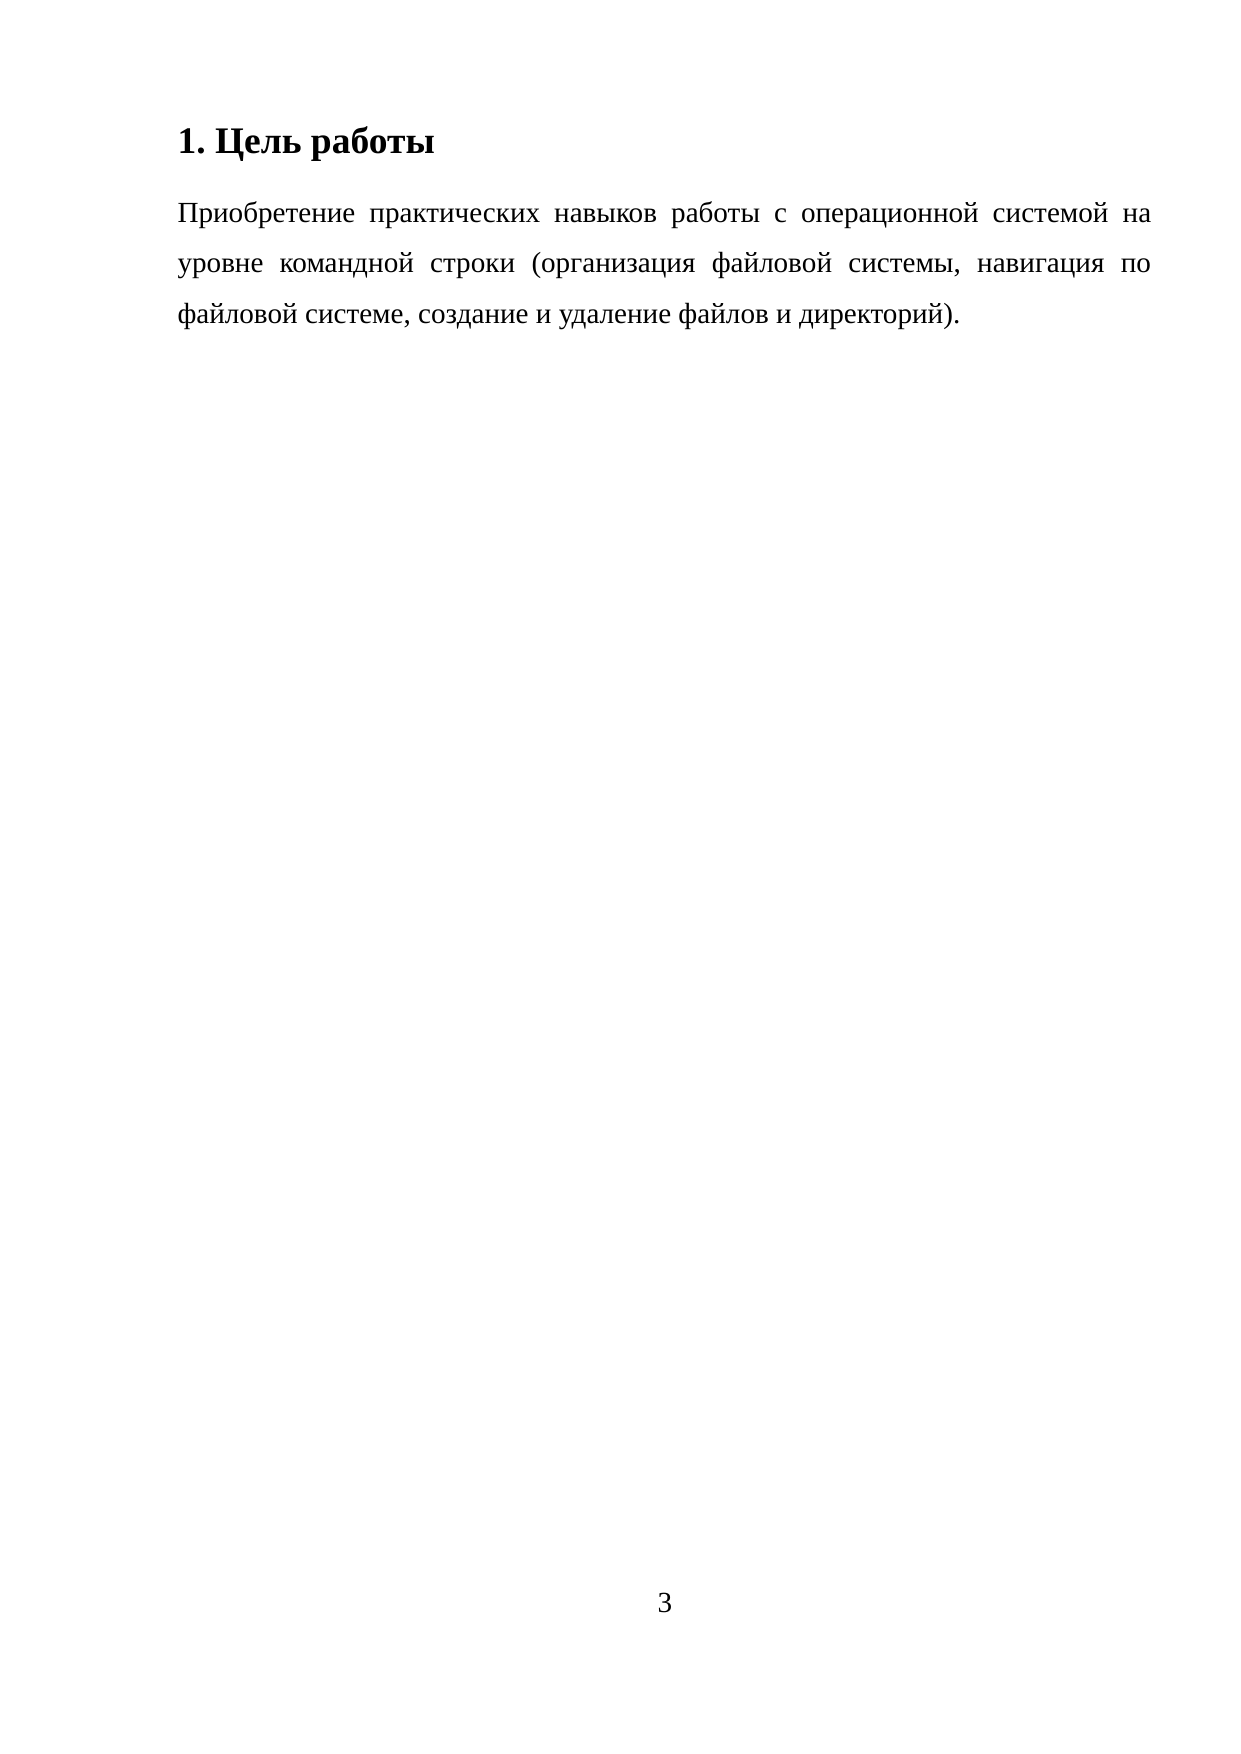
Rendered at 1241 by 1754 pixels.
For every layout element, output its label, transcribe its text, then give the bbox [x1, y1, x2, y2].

text Приобретение практических навыков работы с операционной системой на уровне командной строки (организация файловой системы, навигация по файловой системе, создание и удаление файлов и директорий). [177, 195, 1152, 329]
subtitle 1. Цель работы [177, 118, 1152, 161]
